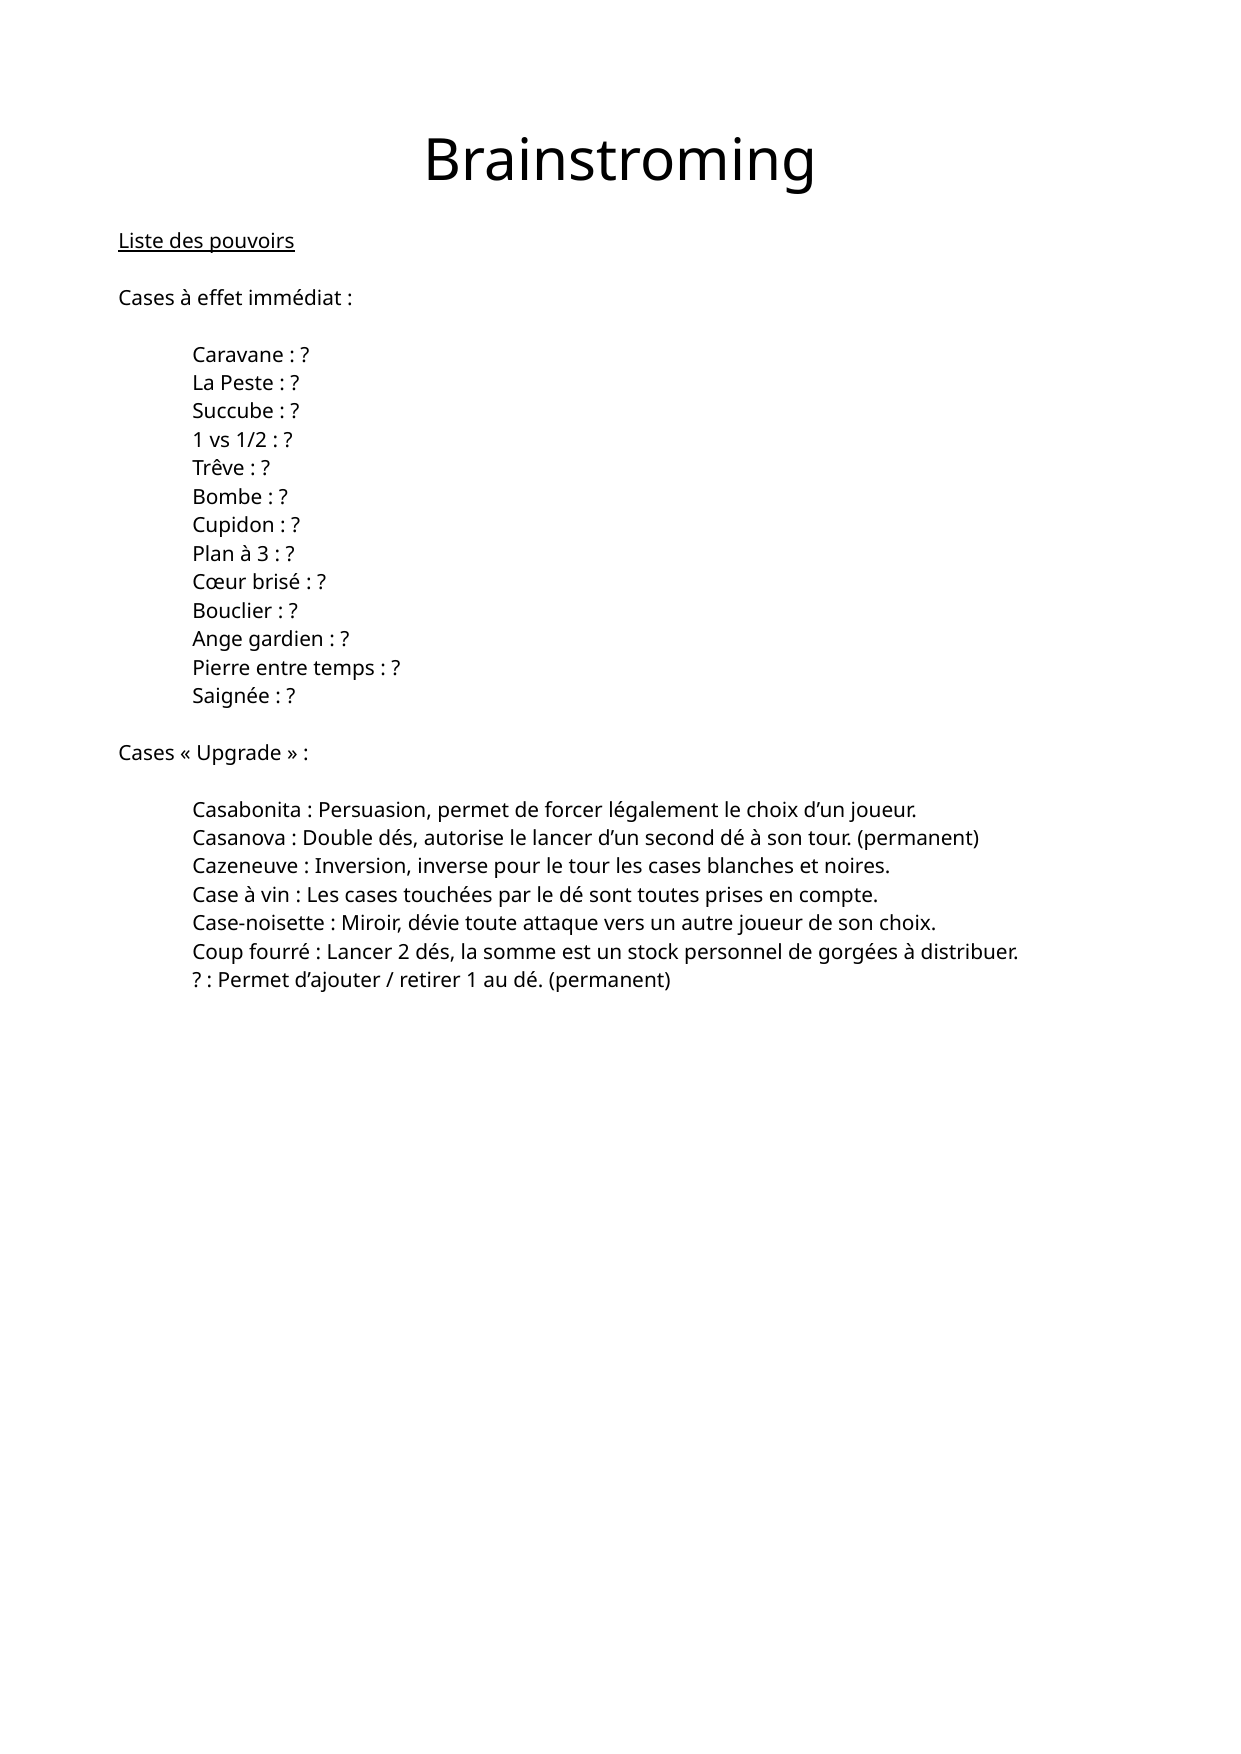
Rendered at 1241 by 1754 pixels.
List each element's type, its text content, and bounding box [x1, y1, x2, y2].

text Casanova : Double dés, autorise le lancer d’un second dé à son tour. (permanent) [118, 823, 1122, 852]
text La Peste : ? [118, 368, 1122, 397]
text Plan à 3 : ? [118, 539, 1122, 567]
text Trêve : ? [118, 453, 1122, 482]
text Case-noisette : Miroir, dévie toute attaque vers un autre joueur de son choix. [118, 908, 1122, 937]
text Liste des pouvoirs [118, 226, 1122, 254]
text 1 vs 1/2 : ? [118, 425, 1122, 453]
text Cœur brisé : ? [118, 567, 1122, 596]
text Casabonita : Persuasion, permet de forcer légalement le choix d’un joueur. [118, 795, 1122, 823]
text Ange gardien : ? [118, 624, 1122, 653]
text Cases à effet immédiat : [118, 283, 1122, 311]
text Bouclier : ? [118, 596, 1122, 624]
text Saignée : ? [118, 681, 1122, 709]
text Coup fourré : Lancer 2 dés, la somme est un stock personnel de gorgées à distribuer. [118, 937, 1122, 965]
text Succube : ? [118, 397, 1122, 425]
text Cupidon : ? [118, 510, 1122, 539]
text Pierre entre temps : ? [118, 653, 1122, 681]
text Cazeneuve : Inversion, inverse pour le tour les cases blanches et noires. [118, 852, 1122, 880]
text ? : Permet d’ajouter / retirer 1 au dé. (permanent) [118, 965, 1122, 994]
text Cases « Upgrade » : [118, 738, 1122, 766]
text Bombe : ? [118, 482, 1122, 510]
text Case à vin : Les cases touchées par le dé sont toutes prises en compte. [118, 880, 1122, 908]
text Caravane : ? [118, 340, 1122, 368]
text Brainstroming [118, 118, 1122, 198]
